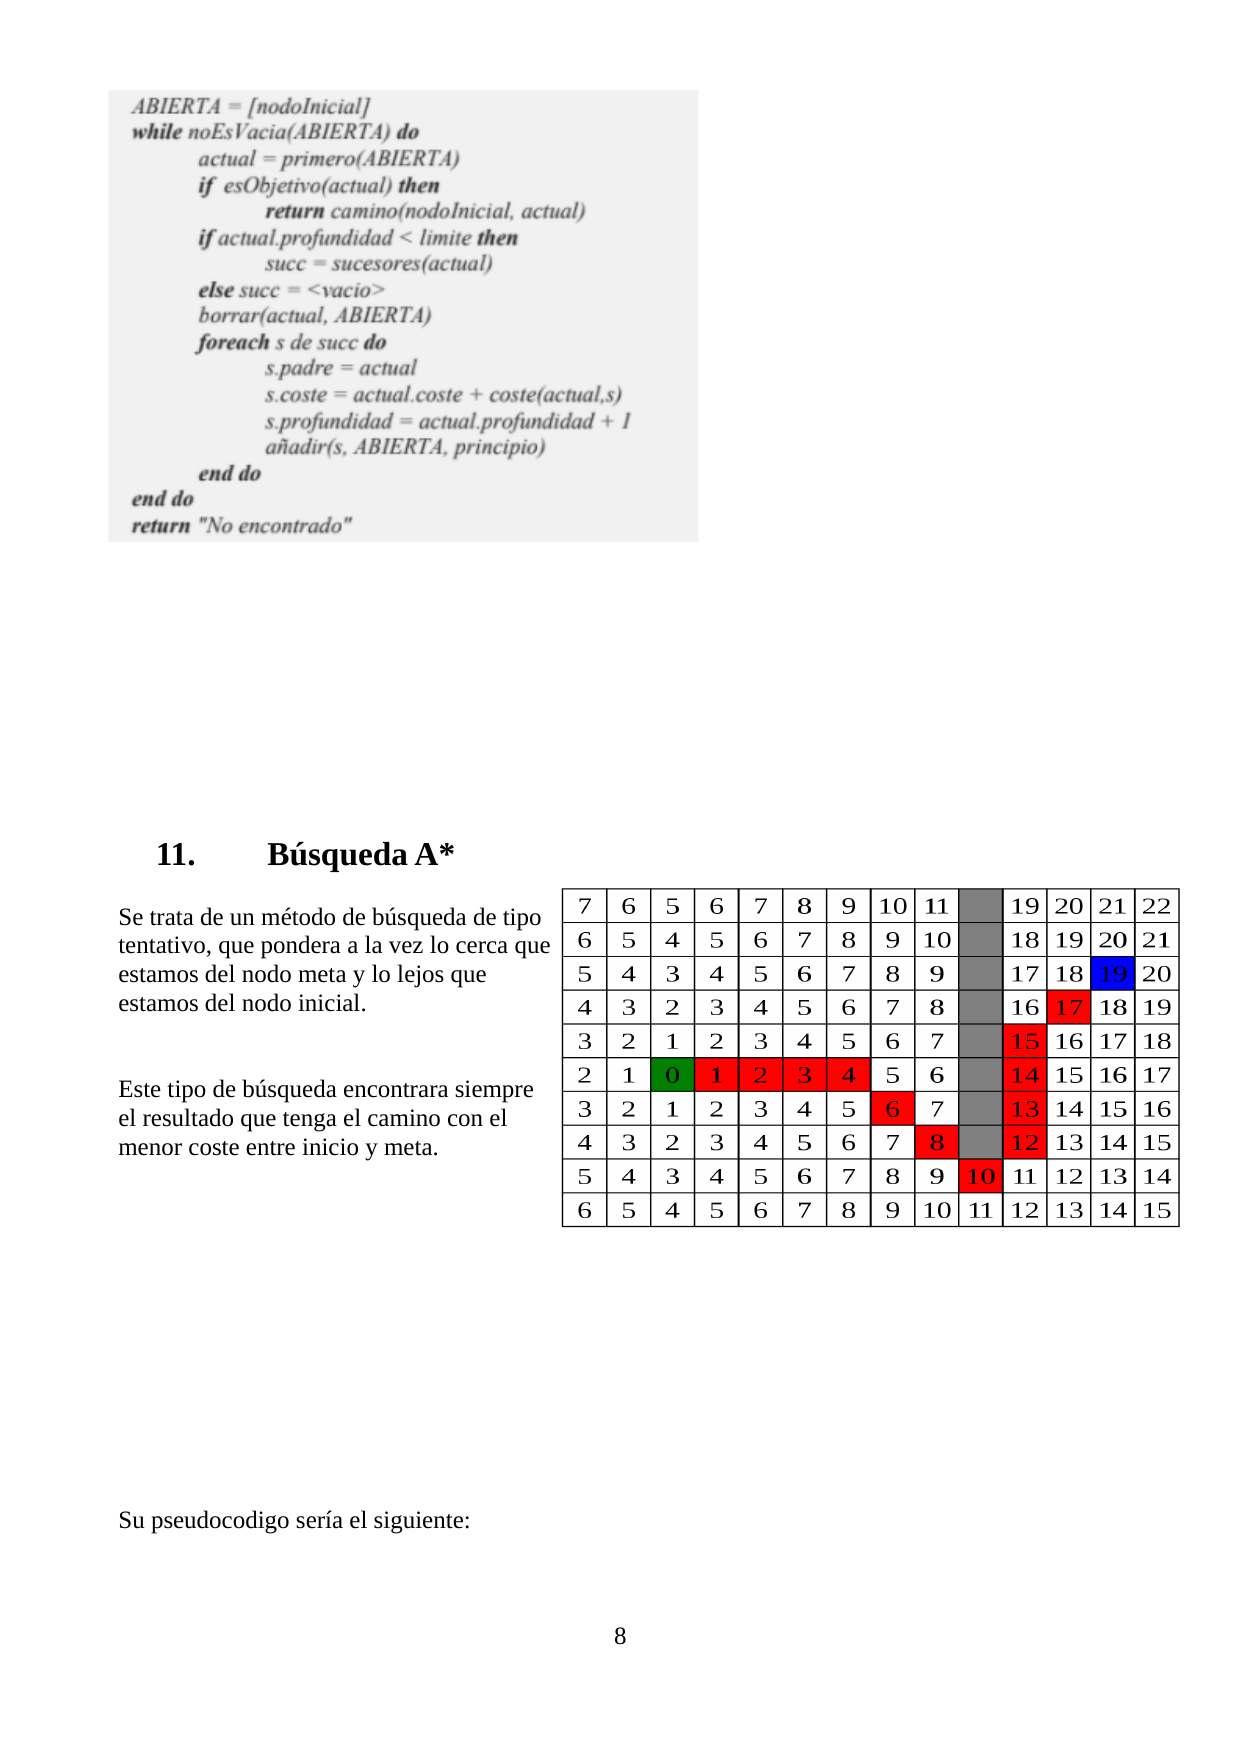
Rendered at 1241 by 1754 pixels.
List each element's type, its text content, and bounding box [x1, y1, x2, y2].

text Este tipo de búsqueda encontrara siempre el resultado que tenga el camino con el menor coste entre inicio y meta. [118, 1074, 561, 1161]
list Búsqueda A* [156, 835, 1122, 873]
text Se trata de un método de búsqueda de tipo tentativo, que pondera a la vez lo cerca que estamos del nodo meta y lo lejos que estamos del nodo inicial. [118, 902, 561, 1017]
text Su pseudocodigo sería el siguiente: [118, 1506, 1122, 1534]
